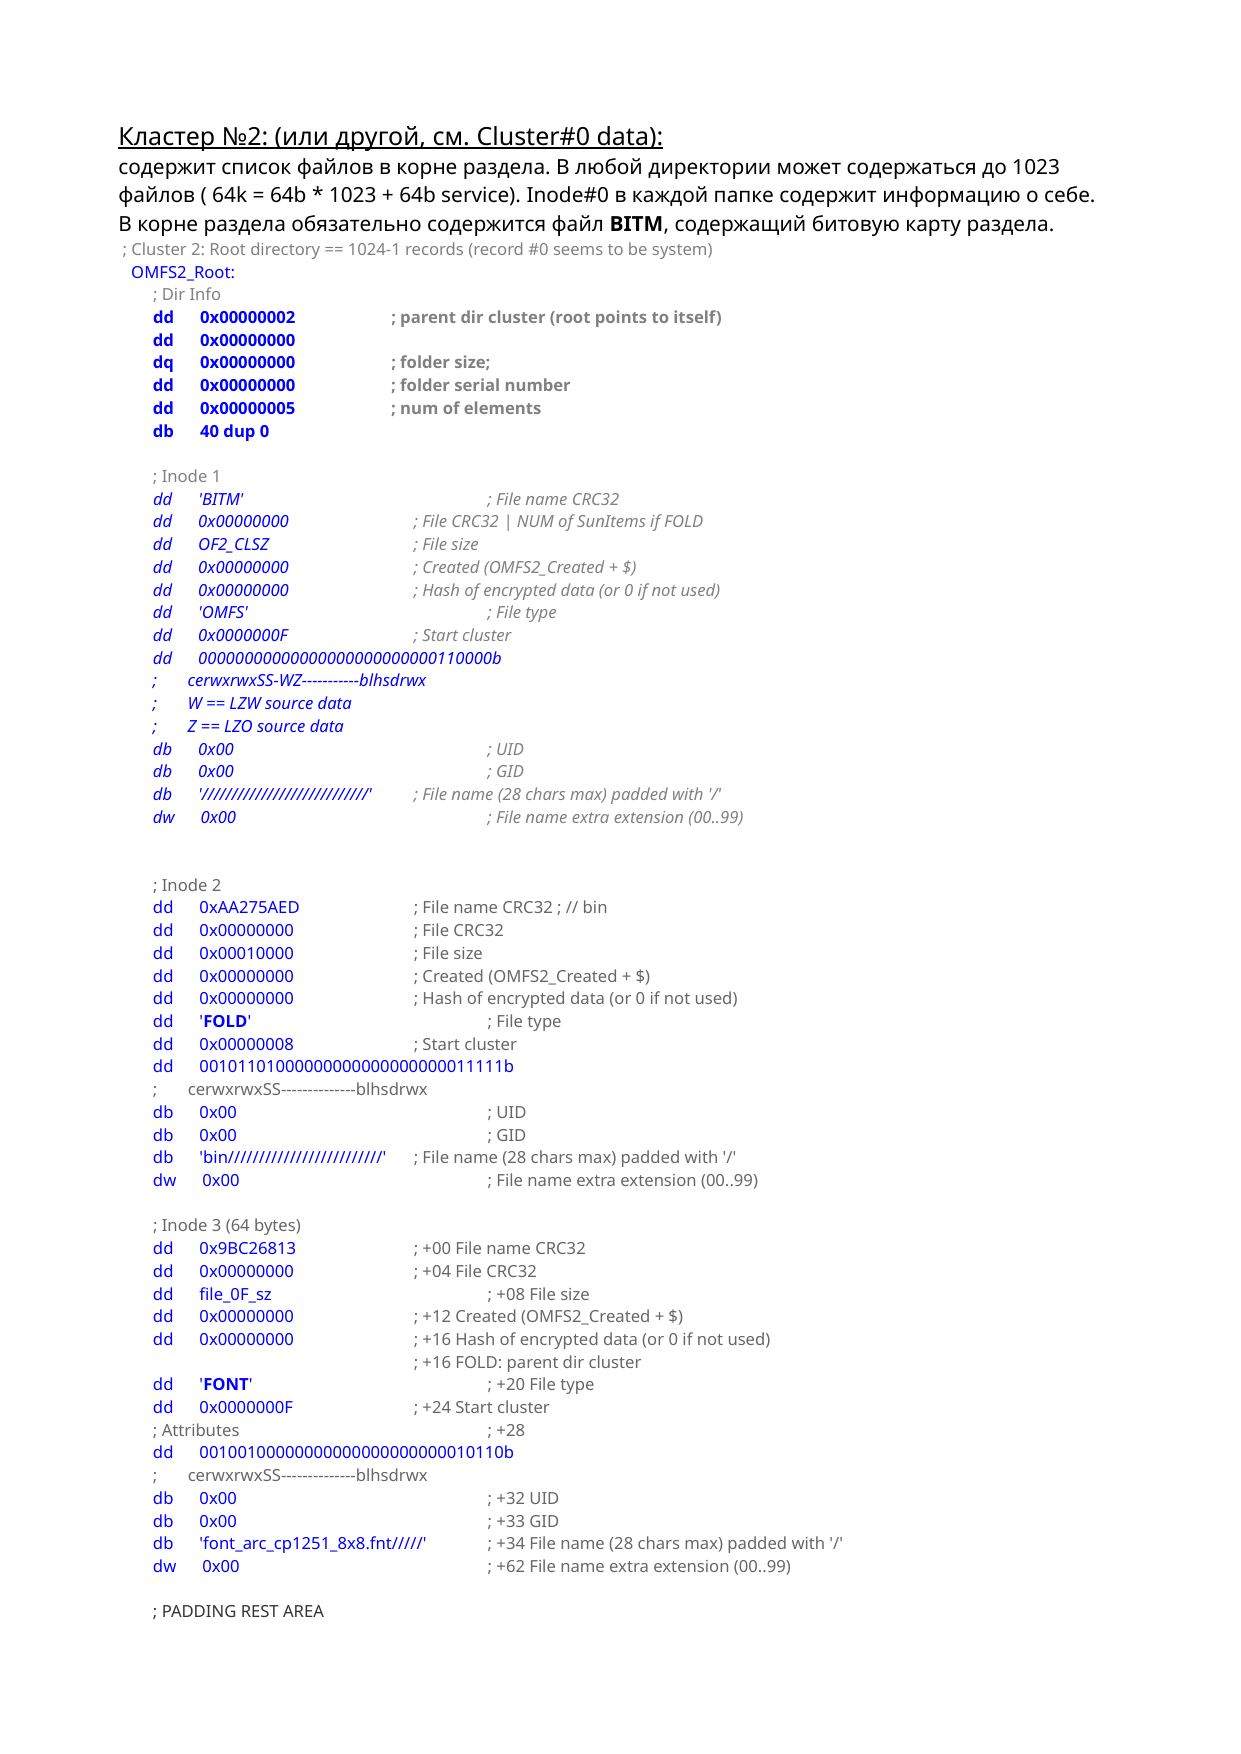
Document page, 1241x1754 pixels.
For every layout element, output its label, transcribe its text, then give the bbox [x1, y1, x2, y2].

text dw 0x00 ; +62 File name extra extension (00..99) [118, 1554, 1122, 1577]
text dd 0x00000000 [118, 328, 1122, 351]
text ; cerwxrwxSS--------------blhsdrwx [118, 1078, 1122, 1100]
text dd 0x00000000 ; File CRC32 [118, 919, 1122, 941]
text OMFS2_Root: [118, 260, 1122, 283]
text ; Inode 2 [118, 873, 1122, 896]
text ; Dir Info [118, 283, 1122, 306]
text db 'font_arc_cp1251_8x8.fnt/////' ; +34 File name (28 chars max) padded with '/' [118, 1532, 1122, 1554]
text ; Attributes ; +28 [118, 1418, 1122, 1441]
text dd 0x00000000 ; +12 Created (OMFS2_Created + $) [118, 1305, 1122, 1327]
text dd 'FOLD' ; File type [118, 1009, 1122, 1032]
text dd 0x00000000 ; Created (OMFS2_Created + $) [118, 964, 1122, 987]
text dd 00101101000000000000000000011111b [118, 1055, 1122, 1078]
text dd 0x00000000 ; Hash of encrypted data (or 0 if not used) [118, 578, 1122, 601]
text db 0x00 ; GID [118, 760, 1122, 782]
text ; Cluster 2: Root directory == 1024-1 records (record #0 seems to be system) [118, 237, 1122, 260]
text dd 0x00000000 ; Hash of encrypted data (or 0 if not used) [118, 987, 1122, 1009]
text ; Z == LZO source data [118, 714, 1122, 737]
text dd 0x0000000F ; Start cluster [118, 623, 1122, 646]
text dq 0x00000000 ; folder size; [118, 351, 1122, 374]
text ; Inode 1 [118, 464, 1122, 487]
text Кластер №2: (или другой, см. Cluster#0 data): [118, 118, 1122, 152]
text dd 0x00000008 ; Start cluster [118, 1032, 1122, 1055]
text ; PADDING REST AREA [118, 1600, 1122, 1623]
text dw 0x00 ; File name extra extension (00..99) [118, 805, 1122, 828]
text ; cerwxrwxSS--------------blhsdrwx [118, 1464, 1122, 1486]
text ; Inode 3 (64 bytes) [118, 1214, 1122, 1237]
text db 0x00 ; +32 UID [118, 1486, 1122, 1509]
text dd 00100100000000000000000000010110b [118, 1441, 1122, 1464]
text dd 0x0000000F ; +24 Start cluster [118, 1396, 1122, 1418]
text dd file_0F_sz ; +08 File size [118, 1282, 1122, 1305]
text db 0x00 ; GID [118, 1123, 1122, 1146]
text ; cerwxrwxSS-WZ-----------blhsdrwx [118, 669, 1122, 692]
text dw 0x00 ; File name extra extension (00..99) [118, 1168, 1122, 1191]
text dd 0x00000000 ; +04 File CRC32 [118, 1259, 1122, 1282]
text dd 0x00000000 ; File CRC32 | NUM of SunItems if FOLD [118, 510, 1122, 533]
text В корне раздела обязательно содержится файл BITM, содержащий битовую карту раздела. [118, 209, 1122, 237]
text db '////////////////////////////' ; File name (28 chars max) padded with '/' [118, 782, 1122, 805]
text содержит список файлов в корне раздела. В любой директории может содержаться до 1023 файлов ( 64k = 64b * 1023 + 64b service). Inode#0 в каждой папке содержит информацию о себе. [118, 152, 1122, 209]
text dd 0x00000000 ; folder serial number [118, 374, 1122, 396]
text dd 0x00000005 ; num of elements [118, 396, 1122, 419]
text ; +16 FOLD: parent dir cluster [118, 1350, 1122, 1373]
text dd 0x9BC26813 ; +00 File name CRC32 [118, 1237, 1122, 1259]
text db 0x00 ; +33 GID [118, 1509, 1122, 1532]
text ; W == LZW source data [118, 692, 1122, 714]
text dd 0x00000002 ; parent dir cluster (root points to itself) [118, 306, 1122, 328]
text dd 0x00010000 ; File size [118, 941, 1122, 964]
text dd 0x00000000 ; +16 Hash of encrypted data (or 0 if not used) [118, 1327, 1122, 1350]
text db 40 dup 0 [118, 419, 1122, 442]
text dd 'FONT' ; +20 File type [118, 1373, 1122, 1396]
text dd OF2_CLSZ ; File size [118, 533, 1122, 555]
text dd 'BITM' ; File name CRC32 [118, 487, 1122, 510]
text db 0x00 ; UID [118, 737, 1122, 760]
text dd 0xAA275AED ; File name CRC32 ; // bin [118, 896, 1122, 919]
text db 'bin/////////////////////////' ; File name (28 chars max) padded with '/' [118, 1146, 1122, 1168]
text db 0x00 ; UID [118, 1100, 1122, 1123]
text dd 'OMFS' ; File type [118, 601, 1122, 623]
text dd 00000000000000000000000000110000b [118, 646, 1122, 669]
text dd 0x00000000 ; Created (OMFS2_Created + $) [118, 555, 1122, 578]
